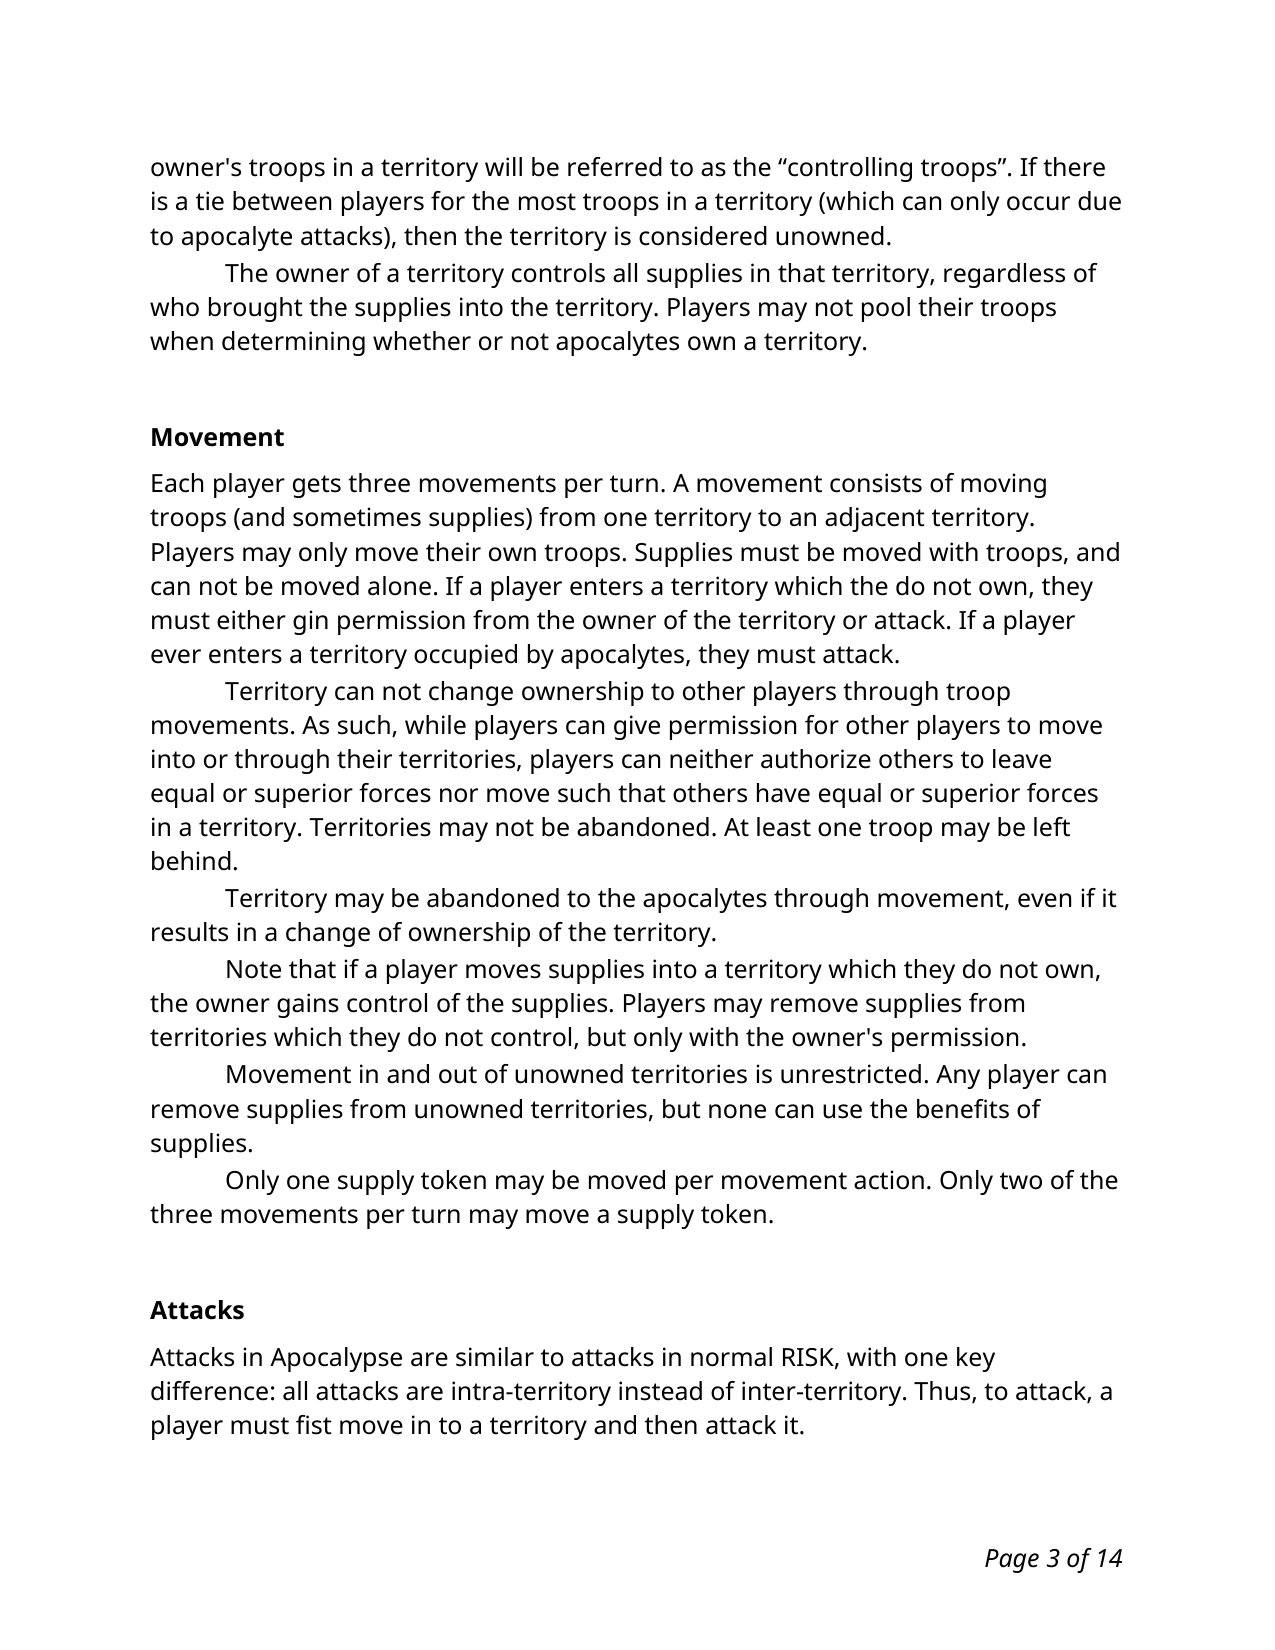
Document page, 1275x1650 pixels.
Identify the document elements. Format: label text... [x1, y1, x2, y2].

text Movement in and out of unowned territories is unrestricted. Any player can remove supplies from unowned territories, but none can use the benefits of supplies. [150, 1057, 1125, 1159]
subtitle Attacks [150, 1293, 1125, 1327]
text Only one supply token may be moved per movement action. Only two of the three movements per turn may move a supply token. [150, 1162, 1125, 1231]
text Territory may be abandoned to the apocalytes through movement, even if it results in a change of ownership of the territory. [150, 881, 1125, 949]
text The owner of a territory controls all supplies in that territory, regardless of who brought the supplies into the territory. Players may not pool their troops when determining whether or not apocalytes own a territory. [150, 255, 1125, 357]
text owner's troops in a territory will be referred to as the “controlling troops”. If there is a tie between players for the most troops in a territory (which can only occur due to apocalyte attacks), then the territory is considered unowned. [150, 150, 1125, 252]
text Note that if a player moves supplies into a territory which they do not own, the owner gains control of the supplies. Players may remove supplies from territories which they do not control, but only with the owner's permission. [150, 952, 1125, 1054]
subtitle Movement [150, 419, 1125, 453]
text Attacks in Apocalypse are similar to attacks in normal RISK, with one key difference: all attacks are intra-territory instead of inter-territory. Thus, to attack, a player must fist move in to a territory and then attack it. [150, 1339, 1125, 1441]
text Territory can not change ownership to other players through troop movements. As such, while players can give permission for other players to move into or through their territories, players can neither authorize others to leave equal or superior forces nor move such that others have equal or superior forces in a territory. Territories may not be abandoned. At least one troop may be left behind. [150, 673, 1125, 878]
text Each player gets three movements per turn. A movement consists of moving troops (and sometimes supplies) from one territory to an adjacent territory. Players may only move their own troops. Supplies must be moved with troops, and can not be moved alone. If a player enters a territory which the do not own, they must either gin permission from the owner of the territory or attack. If a player ever enters a territory occupied by apocalytes, they must attack. [150, 466, 1125, 670]
